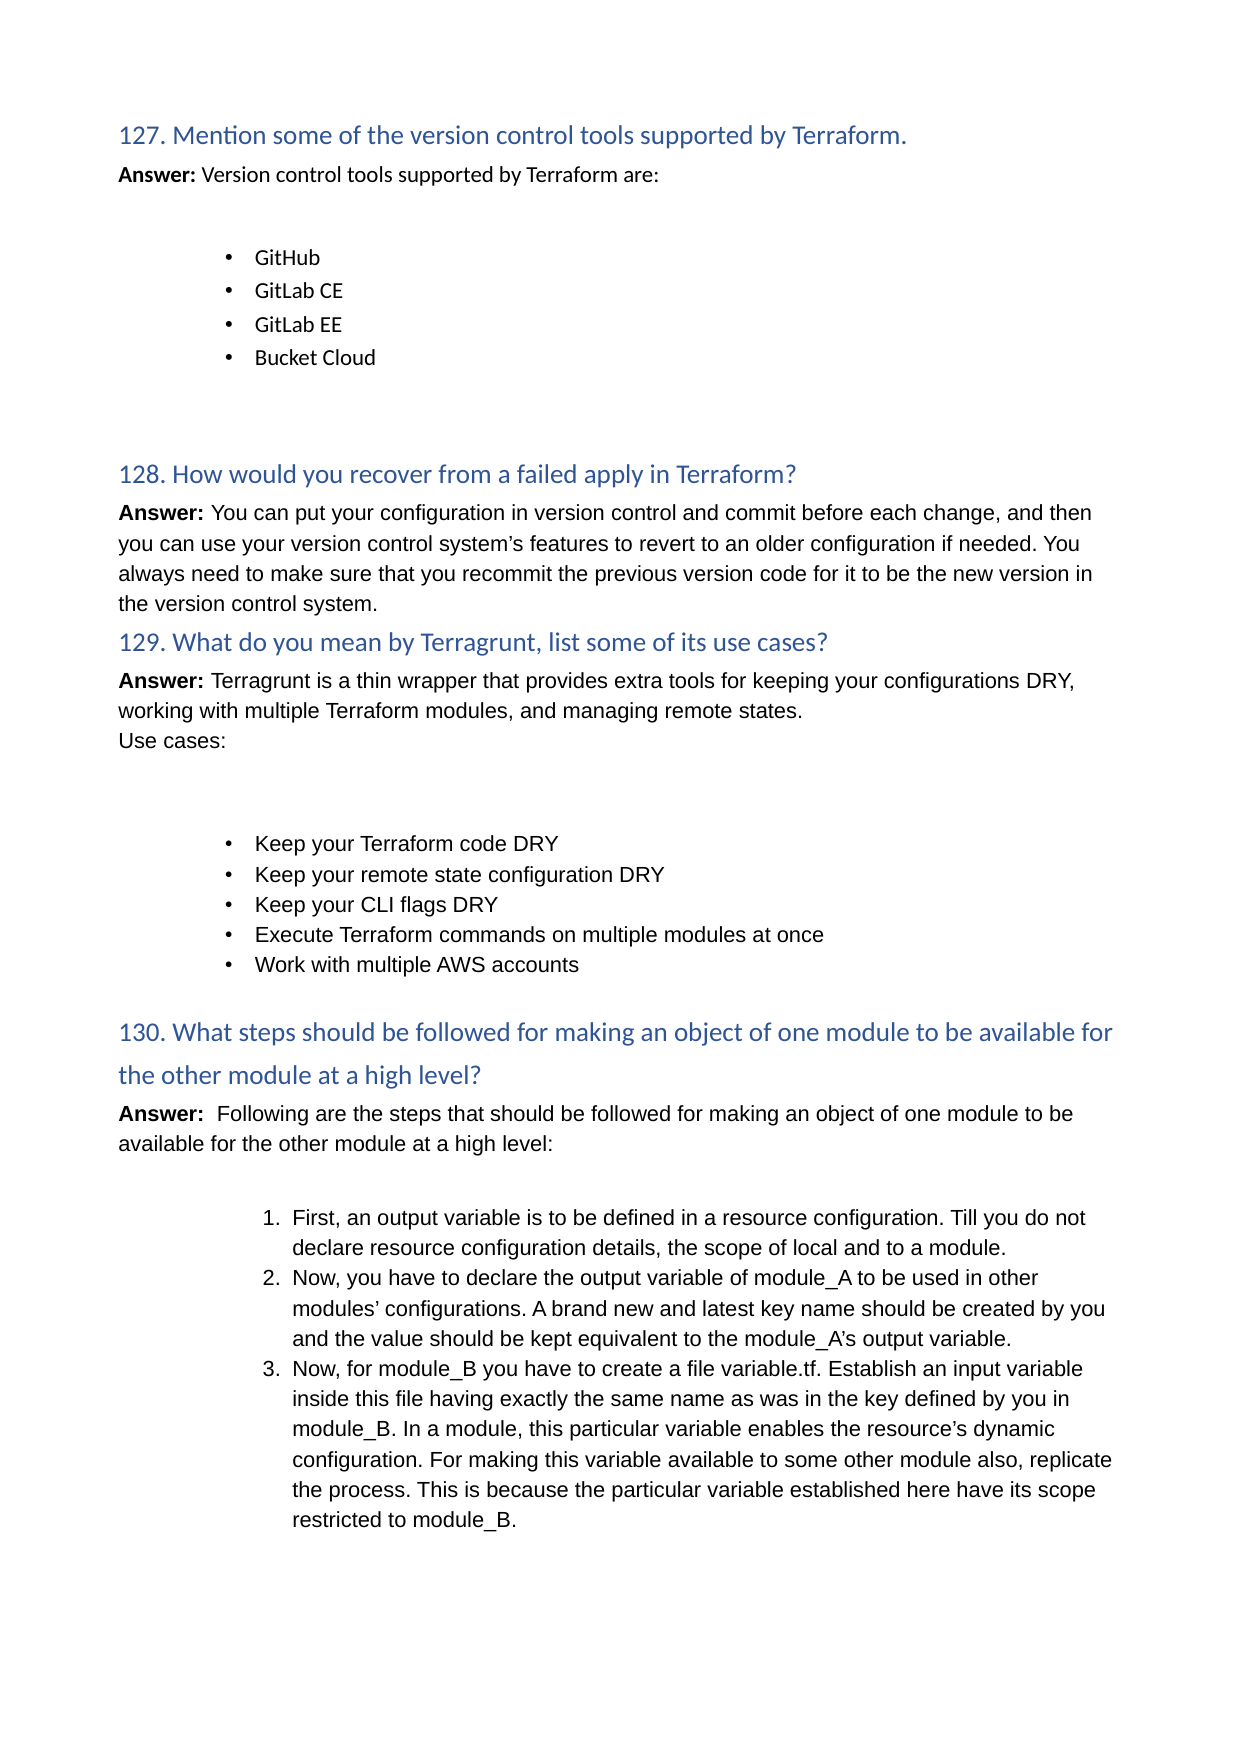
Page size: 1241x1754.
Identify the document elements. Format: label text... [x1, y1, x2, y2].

list Keep your CLI flags DRY [225, 892, 1122, 917]
subtitle 127. Mention some of the version control tools supported by Terraform. [118, 118, 1122, 151]
list Execute Terraform commands on multiple modules at once [225, 922, 1122, 947]
text Use cases: [118, 728, 1122, 753]
text Answer: You can put your configuration in version control and commit before each change, and then you can use your version control system’s features to revert to an older configuration if needed. You always need to make sure that you recommit the previous version code for it to be the new version in the version control system. [118, 500, 1122, 616]
list GitHub [225, 243, 1122, 271]
list Now, you have to declare the output variable of module_A to be used in other modules’ configurations. A brand new and latest key name should be created by you and the value should be kept equivalent to the module_A’s output variable. [262, 1265, 1122, 1351]
list GitLab CE [225, 276, 1122, 304]
text Answer: Terragrunt is a thin wrapper that provides extra tools for keeping your configurations DRY, working with multiple Terraform modules, and managing remote states. [118, 668, 1122, 723]
text Answer: Following are the steps that should be followed for making an object of one module to be available for the other module at a high level: [118, 1101, 1122, 1156]
list Keep your remote state configuration DRY [225, 861, 1122, 887]
subtitle 128. How would you recover from a failed apply in Terraform? [118, 458, 1122, 491]
text Answer: Version control tools supported by Terraform are: [118, 161, 1122, 189]
list First, an output variable is to be defined in a resource configuration. Till you do not declare resource configuration details, the scope of local and to a module. [262, 1205, 1122, 1260]
list Now, for module_B you have to create a file variable.tf. Establish an input variable inside this file having exactly the same name as was in the key defined by you in module_B. In a module, this particular variable enables the resource’s dynamic configuration. For making this variable available to some other module also, replicate the process. This is because the particular variable established here have its scope restricted to module_B. [262, 1356, 1122, 1532]
list Bucket Cloud [225, 343, 1122, 371]
subtitle 130. What steps should be followed for making an object of one module to be available for the other module at a high level? [118, 1016, 1122, 1091]
list Work with multiple AWS accounts [225, 952, 1122, 977]
list GitLab EE [225, 310, 1122, 338]
subtitle 129. What do you mean by Terragrunt, list some of its use cases? [118, 625, 1122, 658]
list Keep your Terraform code DRY [225, 831, 1122, 856]
